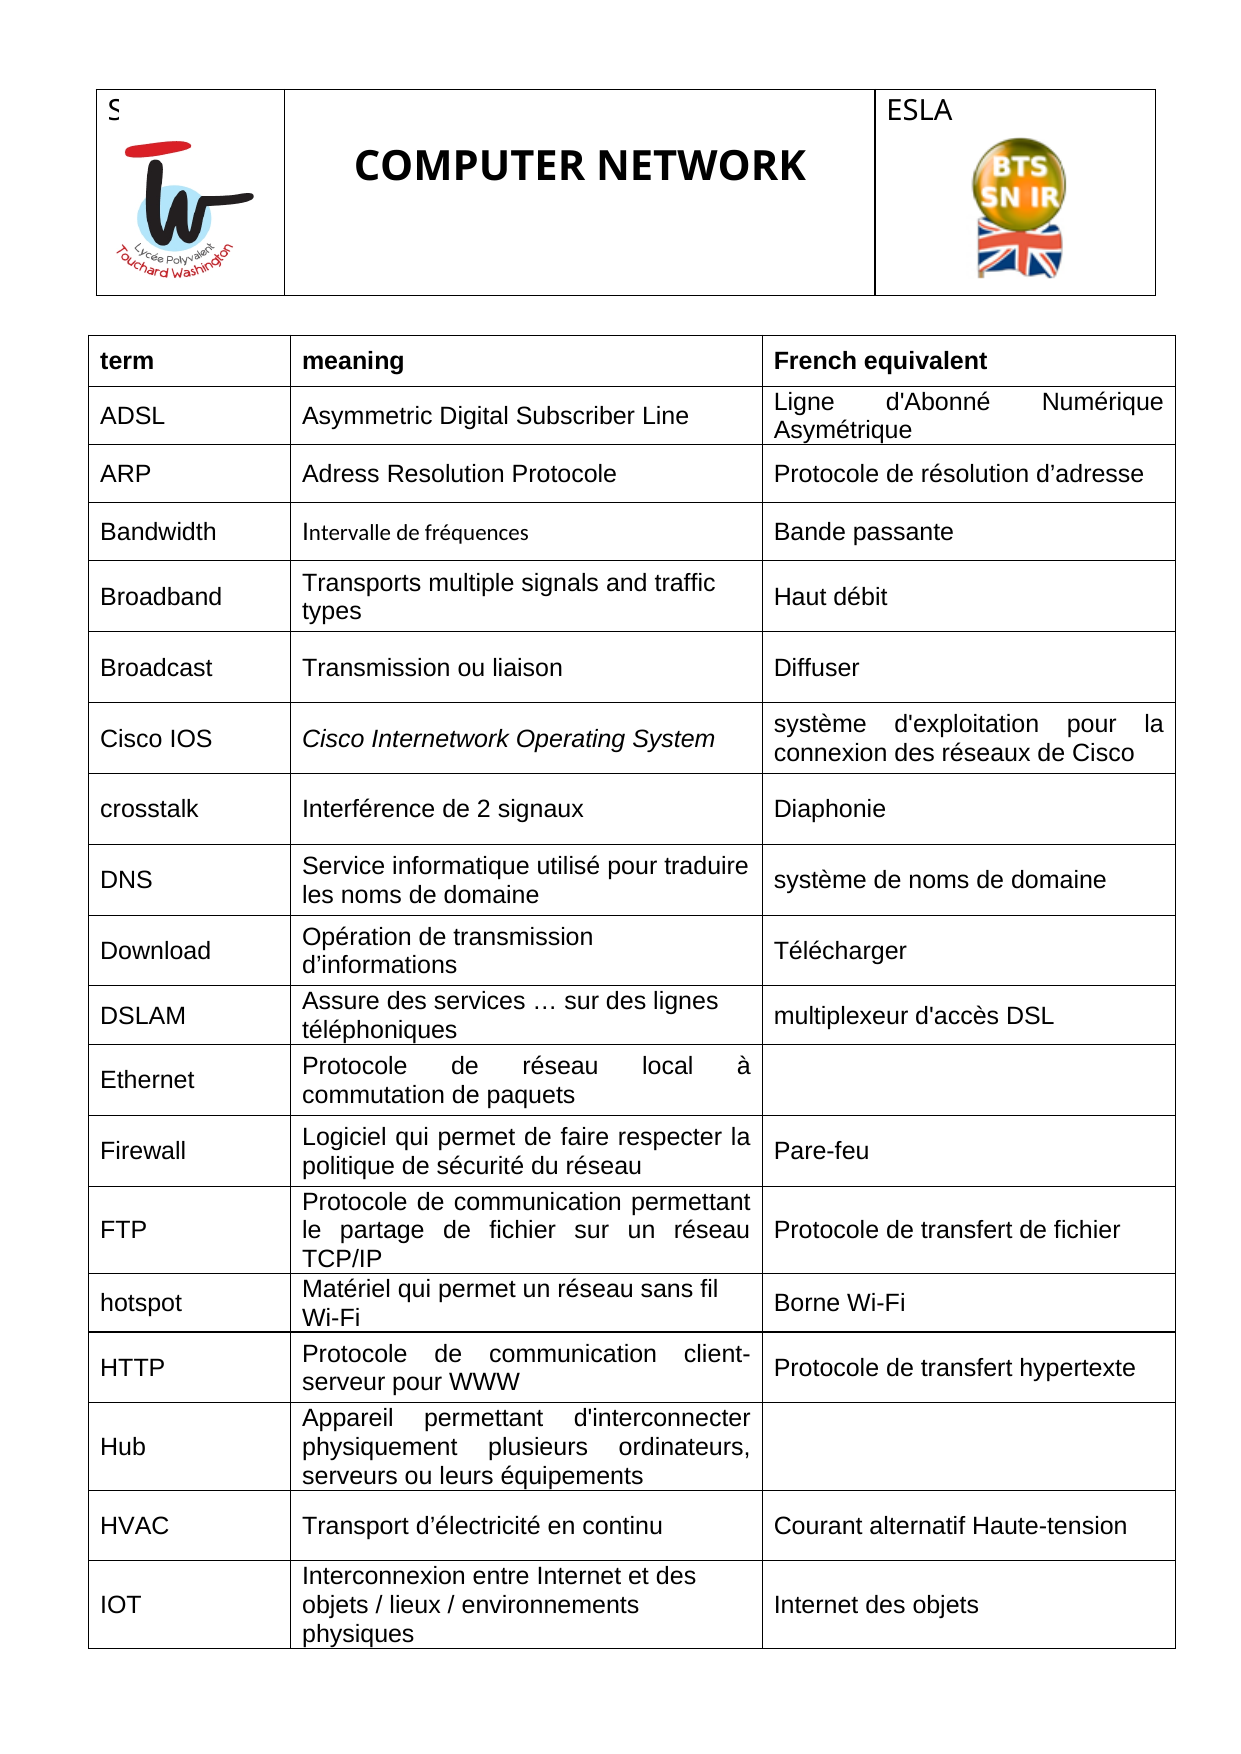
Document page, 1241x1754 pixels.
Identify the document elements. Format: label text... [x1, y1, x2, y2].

table_cell Service informatique utilisé pour traduire les noms de domaine [291, 845, 762, 914]
table_cell Download [89, 916, 290, 985]
table_cell Matériel qui permet un réseau sans fil Wi-Fi [291, 1274, 762, 1331]
picture [961, 137, 1074, 283]
table_cell Courant alternatif Haute-tension [763, 1491, 1175, 1560]
table_cell Haut débit [763, 561, 1175, 631]
table_cell Transports multiple signals and traffic types [291, 561, 762, 631]
table_cell Bande passante [763, 503, 1175, 560]
table_cell Borne Wi-Fi [763, 1274, 1175, 1331]
table_cell Pare-feu [763, 1116, 1175, 1186]
table_cell HTTP [89, 1333, 290, 1402]
table_cell Télécharger [763, 916, 1175, 985]
table_cell multiplexeur d'accès DSL [763, 986, 1175, 1044]
table_cell DSLAM [89, 986, 290, 1044]
table_cell Broadband [89, 561, 290, 631]
table_cell Protocole de réseau local à commutation de paquets [291, 1045, 762, 1115]
table_cell Transport d’électricité en continu [291, 1491, 762, 1560]
table_header term [89, 336, 290, 386]
table_header COMPUTER NETWORK [285, 90, 874, 295]
table_cell [763, 1045, 1175, 1115]
table_cell Bandwidth [89, 503, 290, 560]
table_cell Interconnexion entre Internet et des objets / lieux / environnements physiques [291, 1561, 762, 1648]
table_cell [763, 1403, 1175, 1489]
table_cell système d'exploitation pour la connexion des réseaux de Cisco [763, 703, 1175, 773]
table_cell Appareil permettant d'interconnecter physiquement plusieurs ordinateurs, serveurs ou leurs équipements [291, 1403, 762, 1489]
table_cell Intervalle de fréquences [291, 503, 762, 560]
table_cell Ligne d'Abonné Numérique Asymétrique [763, 387, 1175, 444]
table_cell Internet des objets [763, 1561, 1175, 1648]
table_cell Adress Resolution Protocole [291, 445, 762, 502]
table_cell ADSL [89, 387, 290, 444]
table_cell crosstalk [89, 774, 290, 844]
table_cell Assure des services … sur des lignes téléphoniques [291, 986, 762, 1044]
table_header SNIR [97, 90, 284, 295]
table_cell Interférence de 2 signaux [291, 774, 762, 844]
table_cell Broadcast [89, 632, 290, 702]
table_header French equivalent [763, 336, 1175, 386]
table_cell Hub [89, 1403, 290, 1489]
table_cell Diaphonie [763, 774, 1175, 844]
table_cell Transmission ou liaison [291, 632, 762, 702]
table_cell Diffuser [763, 632, 1175, 702]
table_cell Cisco IOS [89, 703, 290, 773]
table_header meaning [291, 336, 762, 386]
table_cell Logiciel qui permet de faire respecter la politique de sécurité du réseau [291, 1116, 762, 1186]
table_cell Asymmetric Digital Subscriber Line [291, 387, 762, 444]
table_cell FTP [89, 1187, 290, 1273]
table_cell Cisco Internetwork Operating System [291, 703, 762, 773]
table_cell Ethernet [89, 1045, 290, 1115]
table_cell HVAC [89, 1491, 290, 1560]
table_cell hotspot [89, 1274, 290, 1331]
table_cell système de noms de domaine [763, 845, 1175, 914]
table_header ESLA [876, 90, 1155, 295]
table_cell Firewall [89, 1116, 290, 1186]
table_cell DNS [89, 845, 290, 914]
table_cell Protocole de transfert de fichier [763, 1187, 1175, 1273]
table_cell Protocole de transfert hypertexte [763, 1333, 1175, 1402]
table_cell Protocole de résolution d’adresse [763, 445, 1175, 502]
table_cell ARP [89, 445, 290, 502]
table_cell Protocole de communication client-serveur pour WWW [291, 1333, 762, 1402]
table_cell IOT [89, 1561, 290, 1648]
table_cell Opération de transmission d’informations [291, 916, 762, 985]
table_cell Protocole de communication permettant le partage de fichier sur un réseau TCP/IP [291, 1187, 762, 1273]
